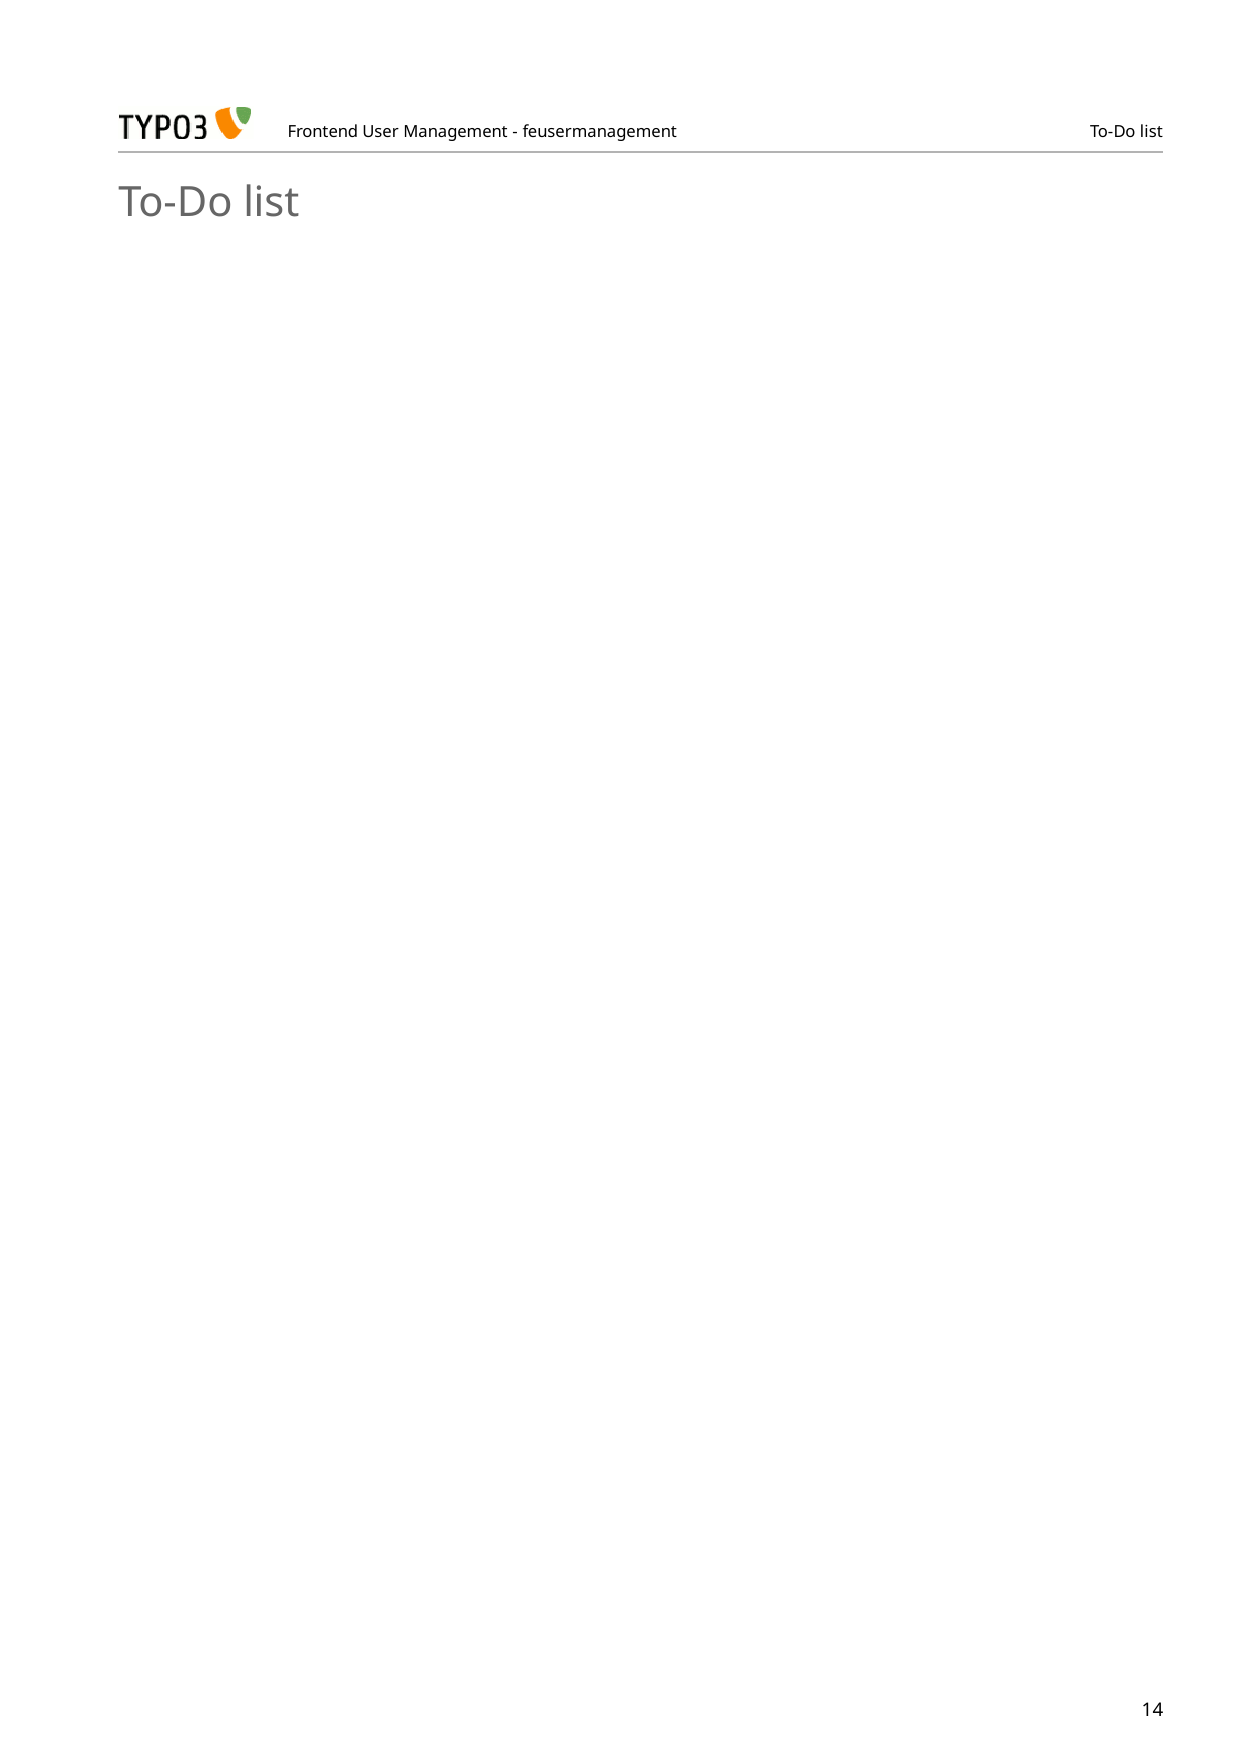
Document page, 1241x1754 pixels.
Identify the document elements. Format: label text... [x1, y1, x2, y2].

picture [118, 106, 254, 139]
subtitle To-Do list [118, 172, 1163, 228]
